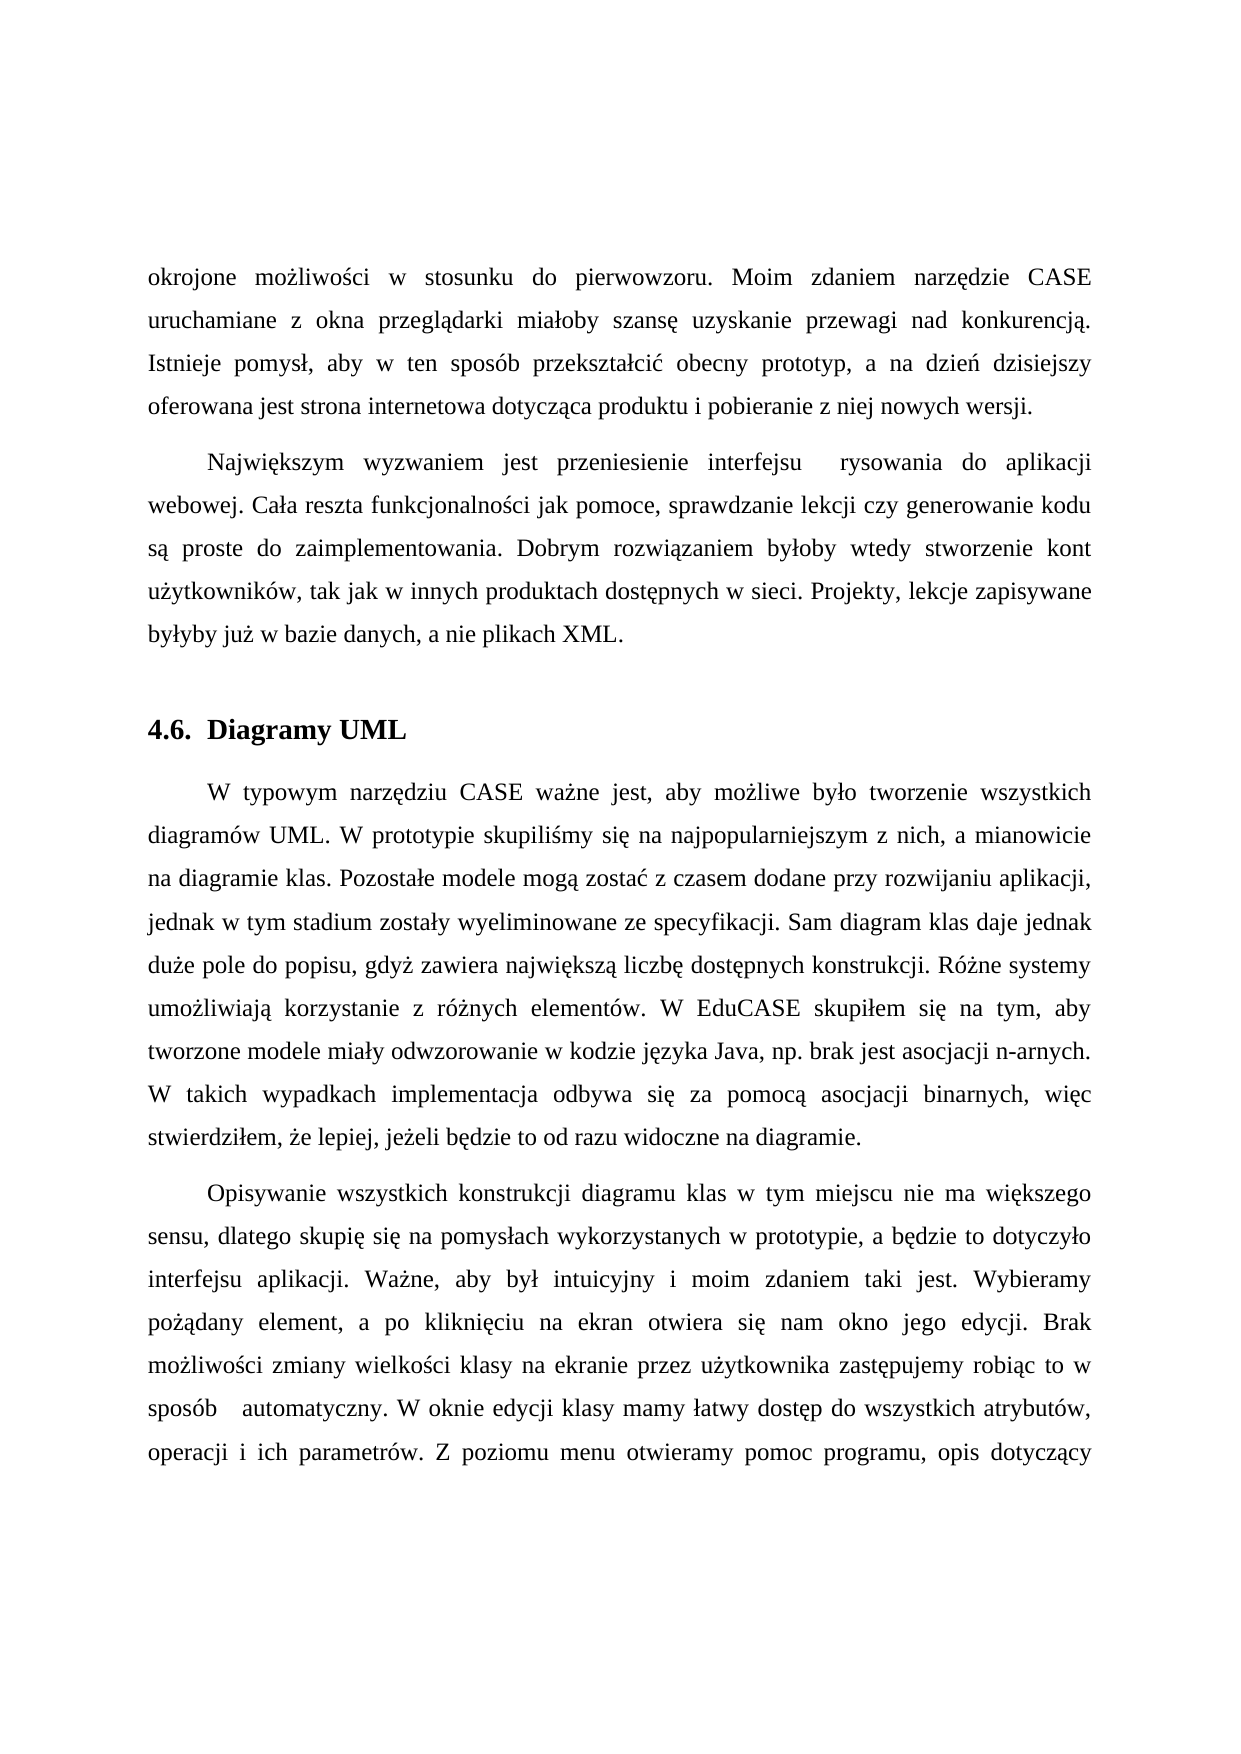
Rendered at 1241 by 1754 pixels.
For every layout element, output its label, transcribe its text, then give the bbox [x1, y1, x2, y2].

subtitle Diagramy UML [148, 712, 1092, 746]
text W typowym narzędziu CASE ważne jest, aby możliwe było tworzenie wszystkich diagramów UML. W prototypie skupiliśmy się na najpopularniejszym z nich, a mianowicie na diagramie klas. Pozostałe modele mogą zostać z czasem dodane przy rozwijaniu aplikacji, jednak w tym stadium zostały wyeliminowane ze specyfikacji. Sam diagram klas daje jednak duże pole do popisu, gdyż zawiera największą liczbę dostępnych konstrukcji. Różne systemy umożliwiają korzystanie z różnych elementów. W EduCASE skupiłem się na tym, aby tworzone modele miały odwzorowanie w kodzie języka Java, np. brak jest asocjacji n-arnych. W takich wypadkach implementacja odbywa się za pomocą asocjacji binarnych, więc stwierdziłem, że lepiej, jeżeli będzie to od razu widoczne na diagramie. [148, 777, 1092, 1151]
text okrojone możliwości w stosunku do pierwowzoru. Moim zdaniem narzędzie CASE uruchamiane z okna przeglądarki miałoby szansę uzyskanie przewagi nad konkurencją. Istnieje pomysł, aby w ten sposób przekształcić obecny prototyp, a na dzień dzisiejszy oferowana jest strona internetowa dotycząca produktu i pobieranie z niej nowych wersji. [148, 262, 1092, 420]
text Opisywanie wszystkich konstrukcji diagramu klas w tym miejscu nie ma większego sensu, dlatego skupię się na pomysłach wykorzystanych w prototypie, a będzie to dotyczyło interfejsu aplikacji. Ważne, aby był intuicyjny i moim zdaniem taki jest. Wybieramy pożądany element, a po kliknięciu na ekran otwiera się nam okno jego edycji. Brak możliwości zmiany wielkości klasy na ekranie przez użytkownika zastępujemy robiąc to w sposób automatyczny. W oknie edycji klasy mamy łatwy dostęp do wszystkich atrybutów, operacji i ich parametrów. Z poziomu menu otwieramy pomoc programu, opis dotyczący [148, 1178, 1092, 1465]
text Największym wyzwaniem jest przeniesienie interfejsu rysowania do aplikacji webowej. Cała reszta funkcjonalności jak pomoce, sprawdzanie lekcji czy generowanie kodu są proste do zaimplementowania. Dobrym rozwiązaniem byłoby wtedy stworzenie kont użytkowników, tak jak w innych produktach dostępnych w sieci. Projekty, lekcje zapisywane byłyby już w bazie danych, a nie plikach XML. [148, 447, 1092, 648]
